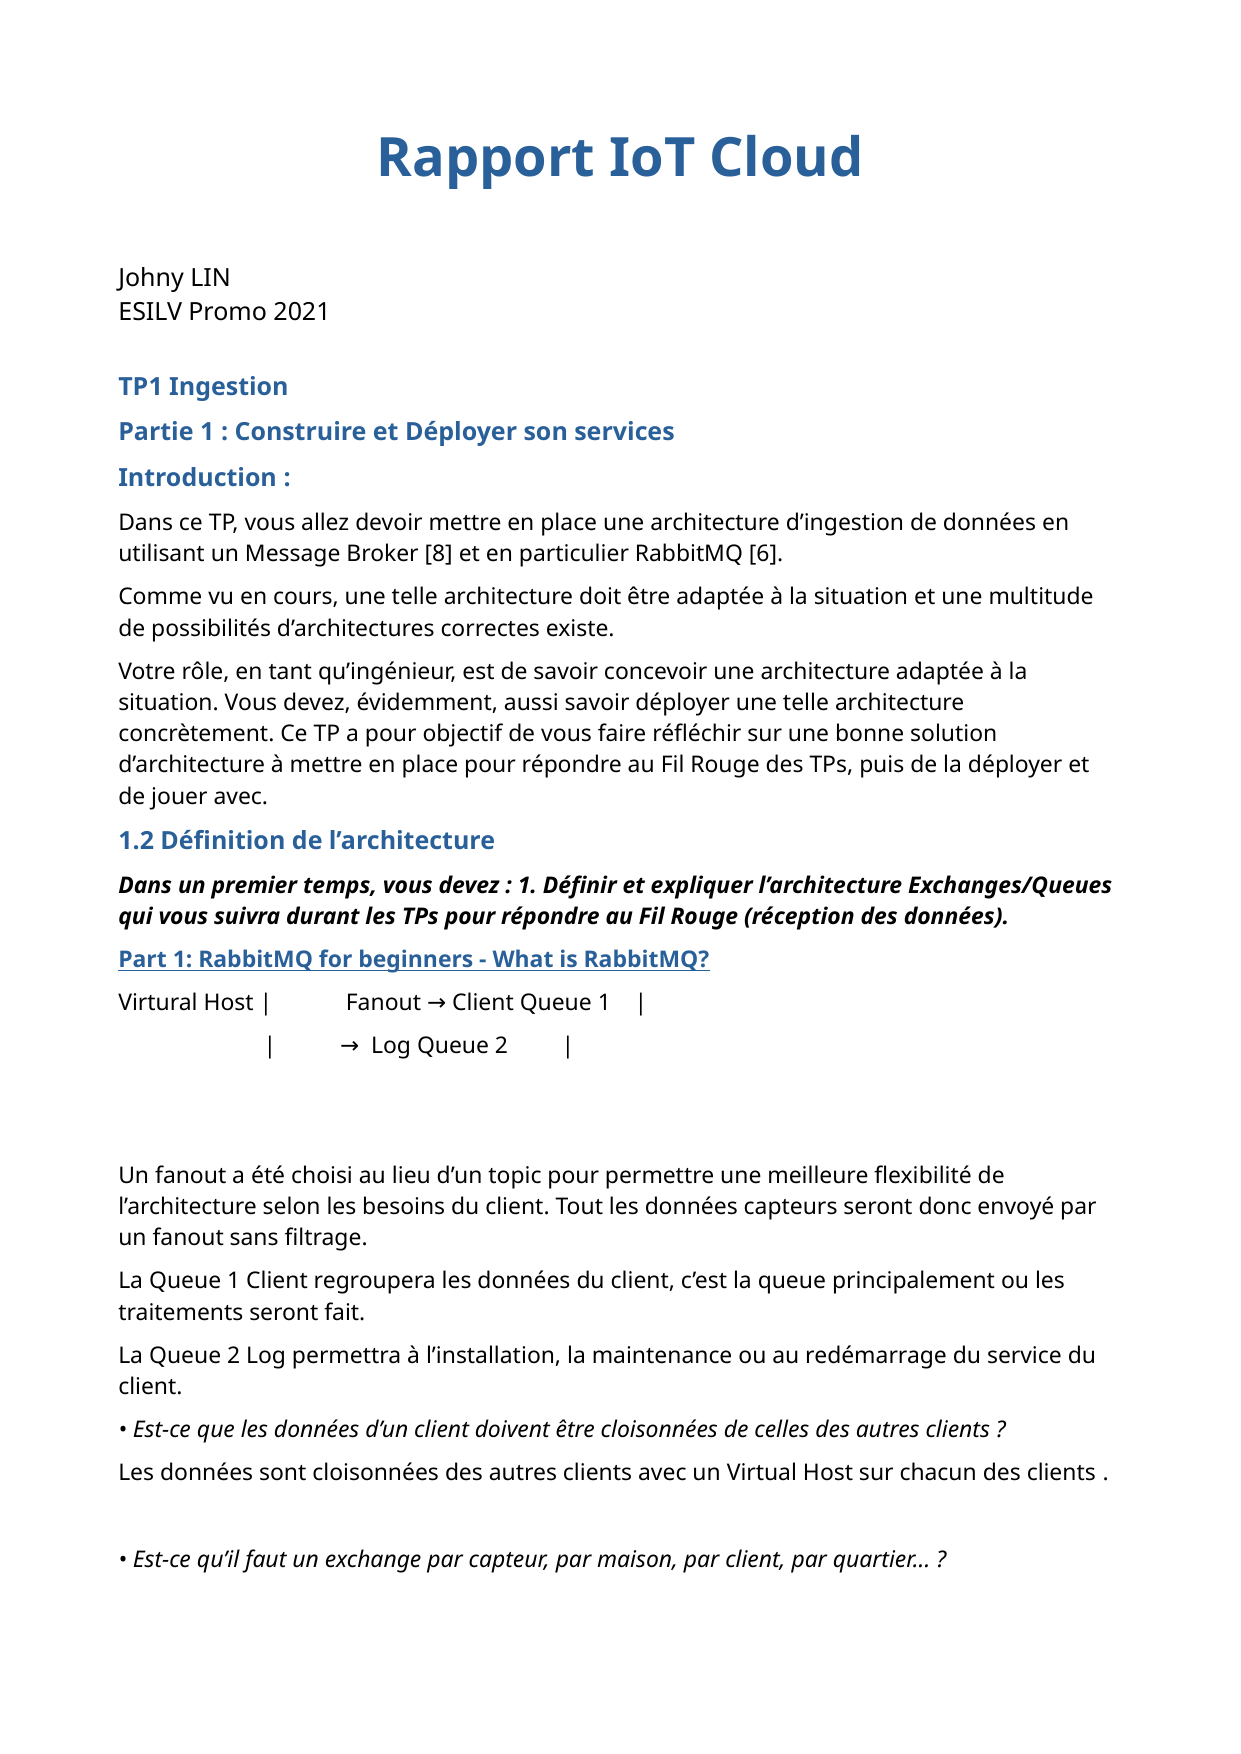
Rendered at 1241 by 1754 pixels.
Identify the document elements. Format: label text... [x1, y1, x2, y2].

text TP1 Ingestion [118, 368, 1122, 402]
text ESILV Promo 2021 [118, 294, 1122, 328]
text Les données sont cloisonnées des autres clients avec un Virtual Host sur chacun des clients . [118, 1456, 1122, 1487]
text Un fanout a été choisi au lieu d’un topic pour permettre une meilleure flexibilité de l’architecture selon les besoins du client. Tout les données capteurs seront donc envoyé par un fanout sans filtrage. [118, 1159, 1122, 1252]
text La Queue 2 Log permettra à l’installation, la maintenance ou au redémarrage du service du client. [118, 1339, 1122, 1401]
text | → Log Queue 2 | [118, 1029, 1122, 1061]
text Votre rôle, en tant qu’ingénieur, est de savoir concevoir une architecture adaptée à la situation. Vous devez, évidemment, aussi savoir déployer une telle architecture concrètement. Ce TP a pour objectif de vous faire réfléchir sur une bonne solution d’architecture à mettre en place pour répondre au Fil Rouge des TPs, puis de la déployer et de jouer avec. [118, 655, 1122, 811]
text Rapport IoT Cloud [118, 118, 1122, 192]
text Comme vu en cours, une telle architecture doit être adaptée à la situation et une multitude de possibilités d’architectures correctes existe. [118, 580, 1122, 643]
text Partie 1 : Construire et Déployer son services [118, 414, 1122, 448]
text • Est-ce que les données d’un client doivent être cloisonnées de celles des autres clients ? [118, 1413, 1122, 1444]
text Johny LIN [118, 260, 1122, 294]
text Introduction : [118, 460, 1122, 494]
text Virtural Host | Fanout → Client Queue 1 | [118, 986, 1122, 1017]
text Part 1: RabbitMQ for beginners - What is RabbitMQ? [118, 943, 1122, 974]
text Dans un premier temps, vous devez : 1. Définir et expliquer l’architecture Exchanges/Queues qui vous suivra durant les TPs pour répondre au Fil Rouge (réception des données). [118, 869, 1122, 931]
text • Est-ce qu’il faut un exchange par capteur, par maison, par client, par quartier... ? [118, 1542, 1122, 1574]
text La Queue 1 Client regroupera les données du client, c’est la queue principalement ou les traitements seront fait. [118, 1264, 1122, 1327]
text 1.2 Définition de l’architecture [118, 823, 1122, 857]
text Dans ce TP, vous allez devoir mettre en place une architecture d’ingestion de données en utilisant un Message Broker [8] et en particulier RabbitMQ [6]. [118, 506, 1122, 568]
